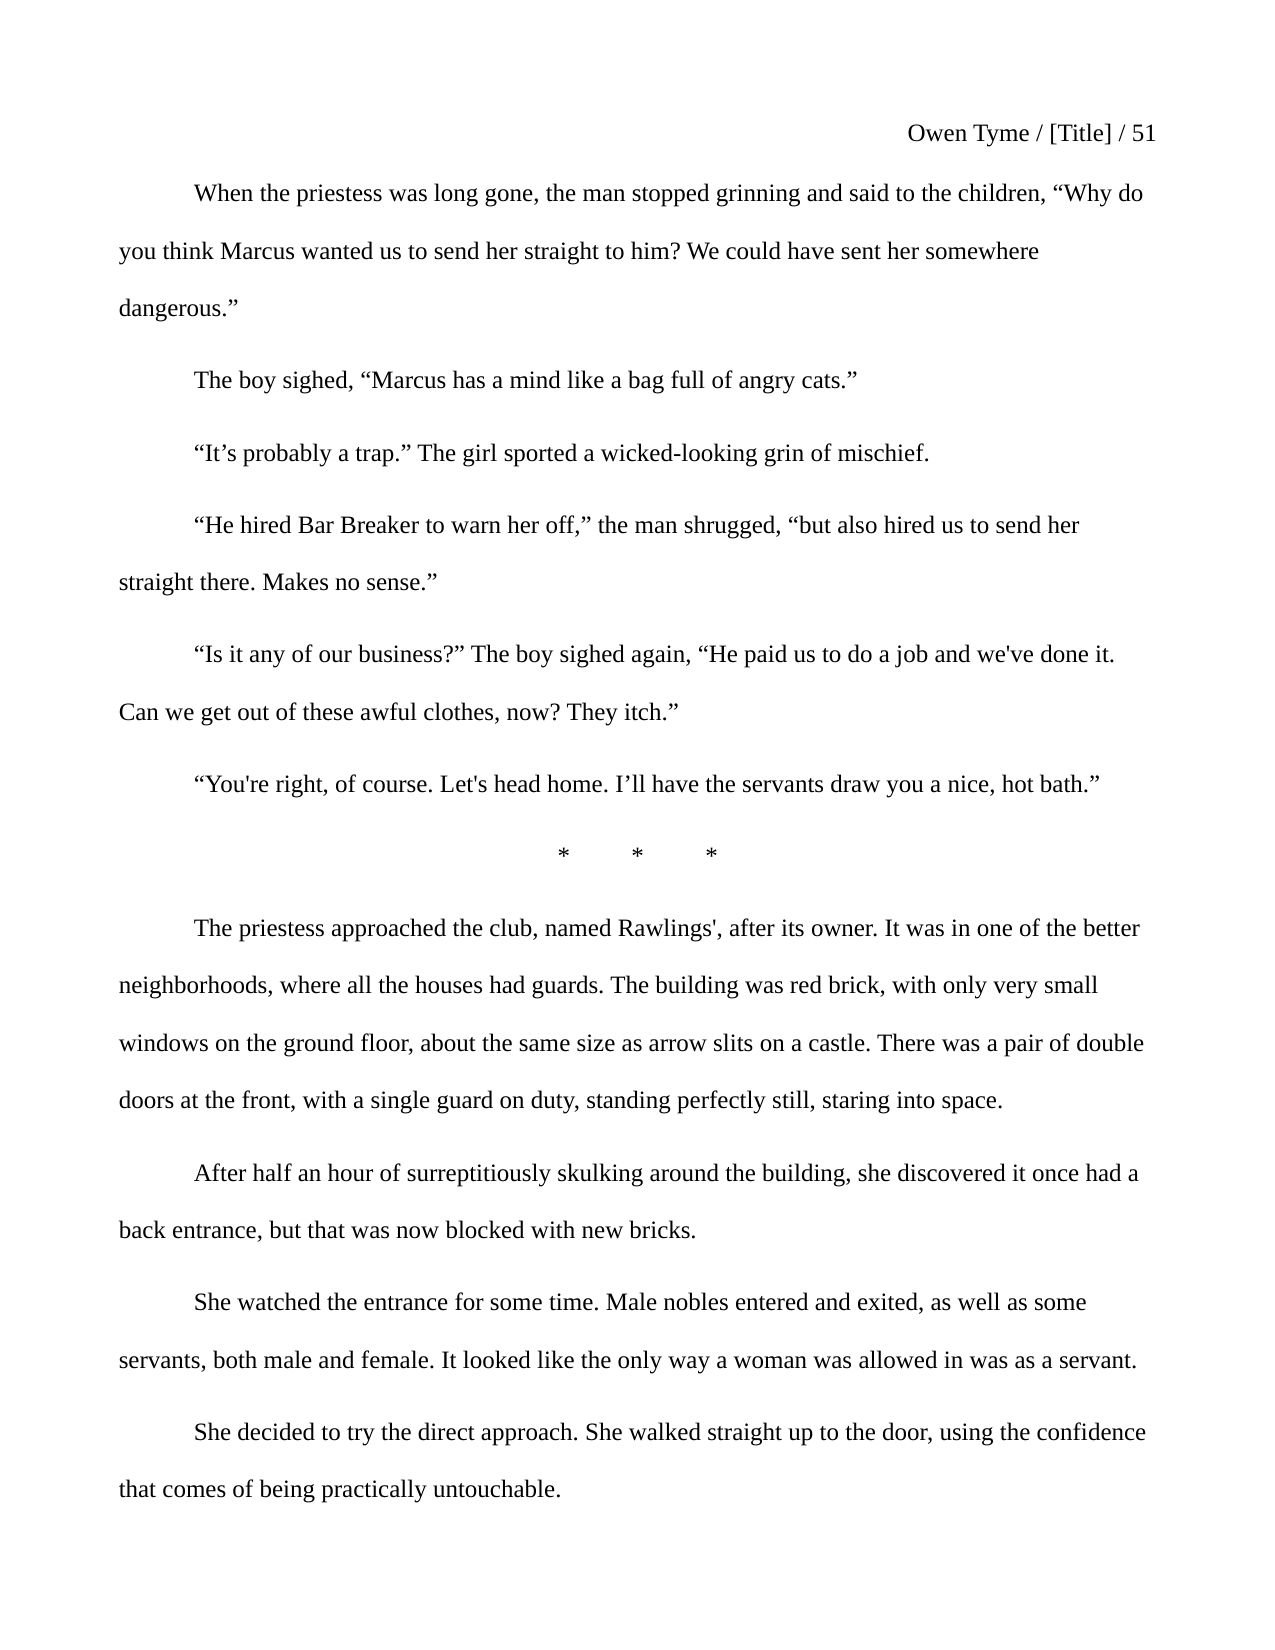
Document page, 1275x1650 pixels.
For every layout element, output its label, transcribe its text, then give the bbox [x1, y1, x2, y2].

text She watched the entrance for some time. Male nobles entered and exited, as well as some servants, both male and female. It looked like the only way a woman was allowed in was as a servant. [118, 1287, 1156, 1373]
text The priestess approached the club, named Rawlings', after its owner. It was in one of the better neighborhoods, where all the houses had guards. The building was red brick, with only very small windows on the ground floor, about the same size as arrow slits on a castle. There was a pair of double doors at the front, with a single guard on duty, standing perfectly still, staring into space. [118, 913, 1156, 1114]
text “He hired Bar Breaker to warn her off,” the man shrugged, “but also hired us to send her straight there. Makes no sense.” [118, 510, 1156, 596]
text The boy sighed, “Marcus has a mind like a bag full of angry cats.” [118, 366, 1156, 394]
text After half an hour of surreptitiously skulking around the building, she discovered it once had a back entrance, but that was now blocked with new bricks. [118, 1158, 1156, 1244]
text She decided to try the direct approach. She walked straight up to the door, using the confidence that comes of being practically untouchable. [118, 1417, 1156, 1503]
text When the priestess was long gone, the man stopped grinning and said to the children, “Why do you think Marcus wanted us to send her straight to him? We could have sent her somewhere dangerous.” [118, 178, 1156, 322]
text “You're right, of course. Let's head home. I’ll have the servants draw you a nice, hot bath.” [118, 769, 1156, 798]
text “Is it any of our business?” The boy sighed again, “He paid us to do a job and we've done it. Can we get out of these awful clothes, now? They itch.” [118, 639, 1156, 726]
text * * * [118, 841, 1156, 870]
text “It’s probably a trap.” The girl sported a wicked-looking grin of mischief. [118, 438, 1156, 466]
